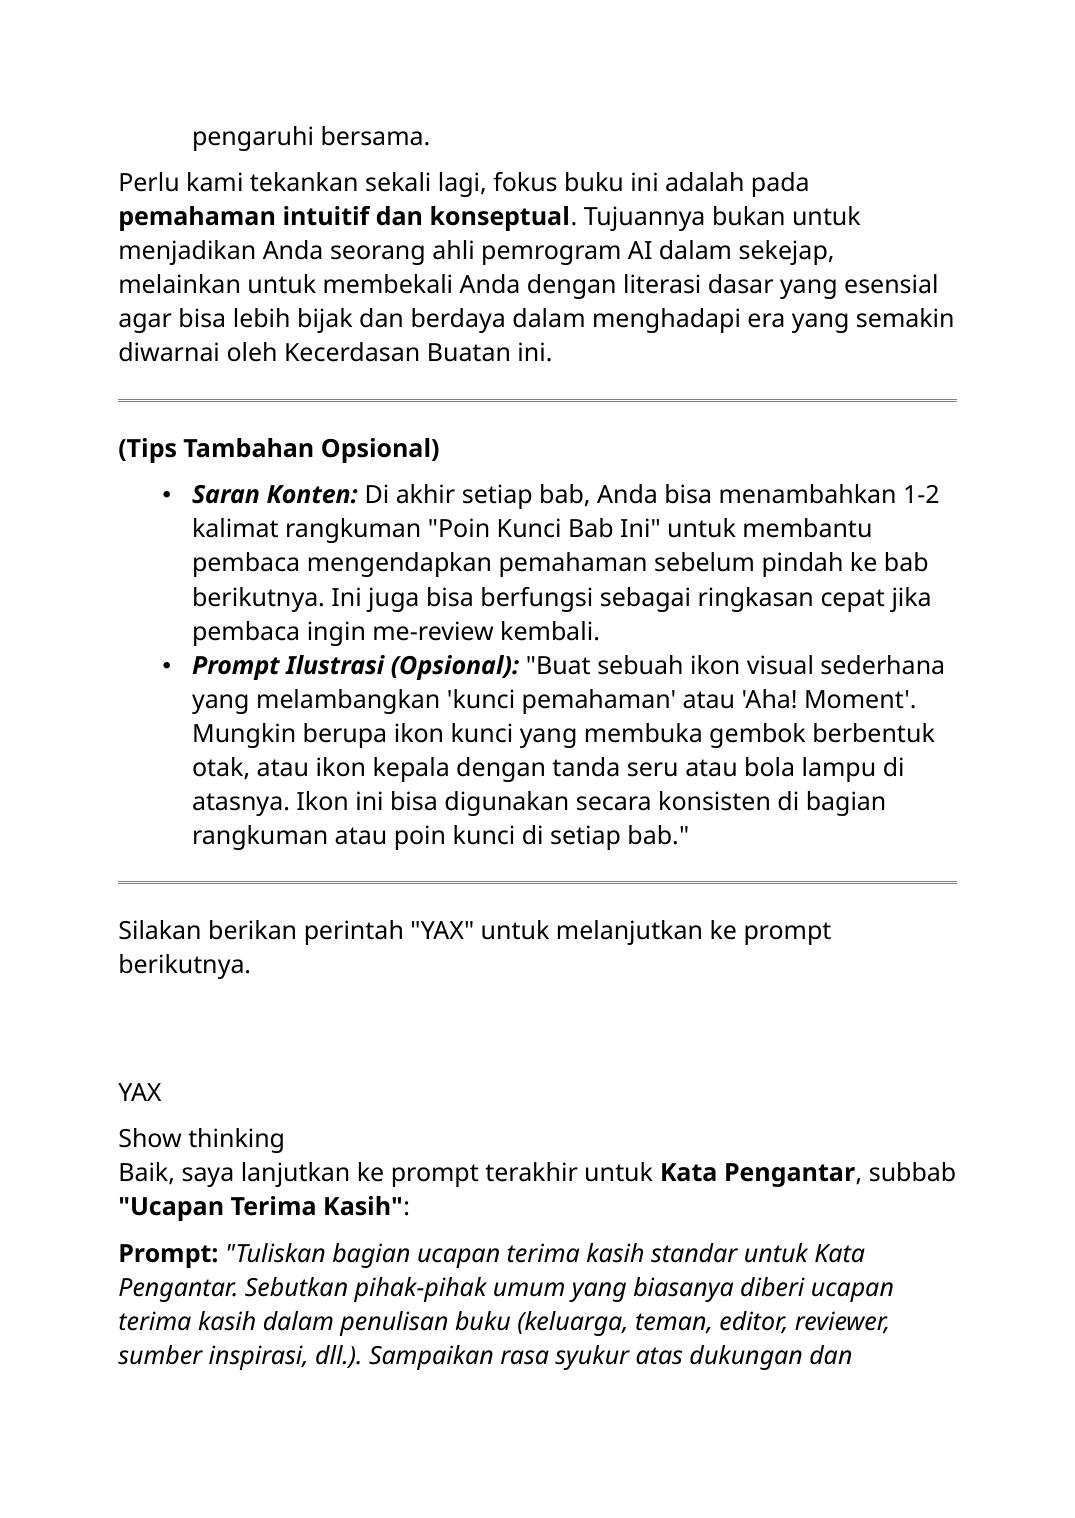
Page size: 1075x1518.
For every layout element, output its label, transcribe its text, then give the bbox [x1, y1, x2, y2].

list Saran Konten: Di akhir setiap bab, Anda bisa menambahkan 1-2 kalimat rangkuman "Poin Kunci Bab Ini" untuk membantu pembaca mengendapkan pemahaman sebelum pindah ke bab berikutnya. Ini juga bisa berfungsi sebagai ringkasan cepat jika pembaca ingin me-review kembali. [162, 477, 957, 647]
text Silakan berikan perintah "YAX" untuk melanjutkan ke prompt berikutnya. [118, 913, 957, 981]
text (Tips Tambahan Opsional) [118, 430, 957, 464]
text Prompt: "Tuliskan bagian ucapan terima kasih standar untuk Kata Pengantar. Sebutkan pihak-pihak umum yang biasanya diberi ucapan terima kasih dalam penulisan buku (keluarga, teman, editor, reviewer, sumber inspirasi, dll.). Sampaikan rasa syukur atas dukungan dan [118, 1236, 957, 1372]
text YAX [118, 1074, 957, 1108]
text Baik, saya lanjutkan ke prompt terakhir untuk Kata Pengantar, subbab "Ucapan Terima Kasih": [118, 1155, 957, 1223]
text Perlu kami tekankan sekali lagi, fokus buku ini adalah pada pemahaman intuitif dan konseptual. Tujuannya bukan untuk menjadikan Anda seorang ahli pemrogram AI dalam sekejap, melainkan untuk membekali Anda dengan literasi dasar yang esensial agar bisa lebih bijak dan berdaya dalam menghadapi era yang semakin diwarnai oleh Kecerdasan Buatan ini. [118, 165, 957, 369]
list pengaruhi bersama. [162, 118, 957, 152]
list Prompt Ilustrasi (Opsional): "Buat sebuah ikon visual sederhana yang melambangkan 'kunci pemahaman' atau 'Aha! Moment'. Mungkin berupa ikon kunci yang membuka gembok berbentuk otak, atau ikon kepala dengan tanda seru atau bola lampu di atasnya. Ikon ini bisa digunakan secara konsisten di bagian rangkuman atau poin kunci di setiap bab." [162, 647, 957, 852]
text Show thinking [118, 1121, 957, 1155]
